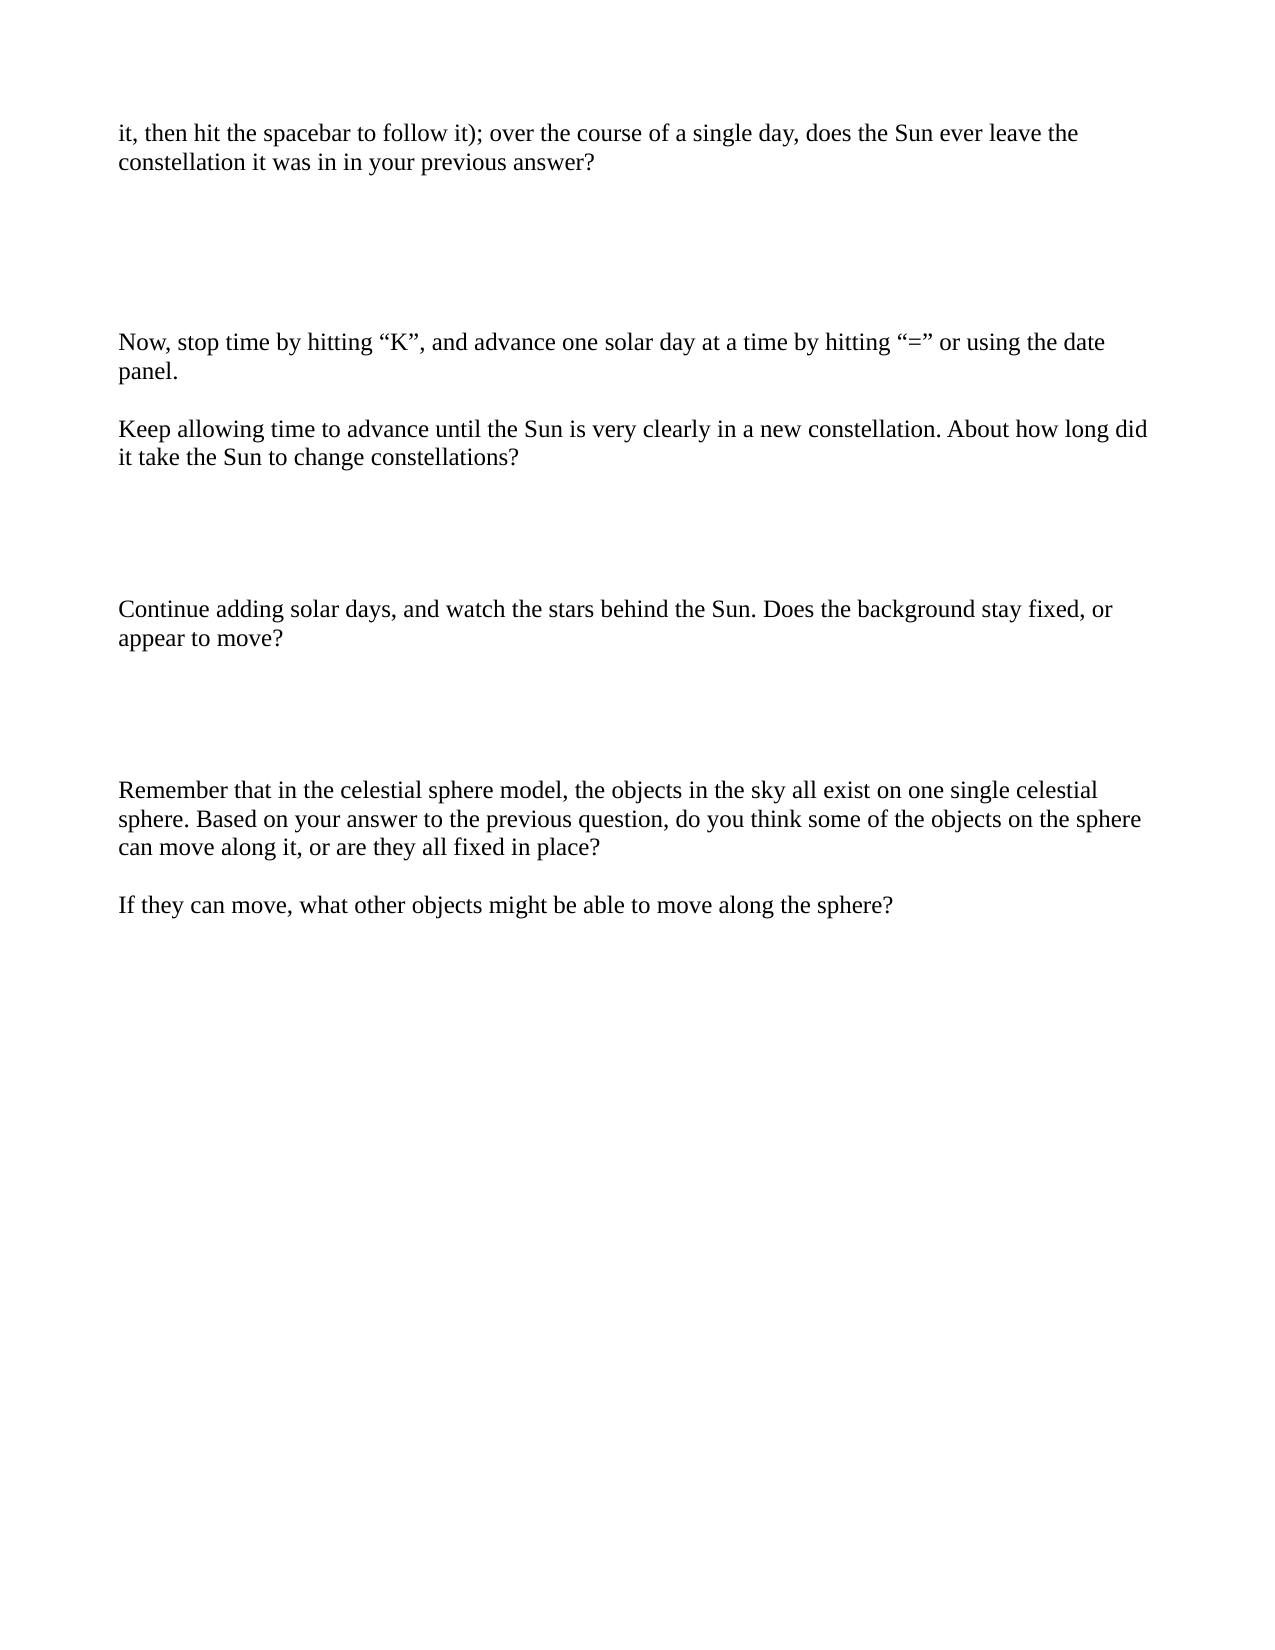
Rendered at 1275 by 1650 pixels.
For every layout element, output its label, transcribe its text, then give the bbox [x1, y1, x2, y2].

text Keep allowing time to advance until the Sun is very clearly in a new constellation. About how long did it take the Sun to change constellations? [118, 414, 1157, 471]
text Remember that in the celestial sphere model, the objects in the sky all exist on one single celestial sphere. Based on your answer to the previous question, do you think some of the objects on the sphere can move along it, or are they all fixed in place? [118, 775, 1157, 861]
text it, then hit the spacebar to follow it); over the course of a single day, does the Sun ever leave the constellation it was in in your previous answer? [118, 118, 1157, 176]
table_header [127, 233, 1158, 299]
text Now, stop time by hitting “K”, and advance one solar day at a time by hitting “=” or using the date panel. [118, 327, 1157, 385]
table_header [127, 500, 1158, 566]
table_header [127, 681, 1158, 746]
text If they can move, what other objects might be able to move along the sphere? [118, 890, 1157, 919]
text Continue adding solar days, and watch the stars behind the Sun. Does the background stay fixed, or appear to move? [118, 594, 1157, 652]
